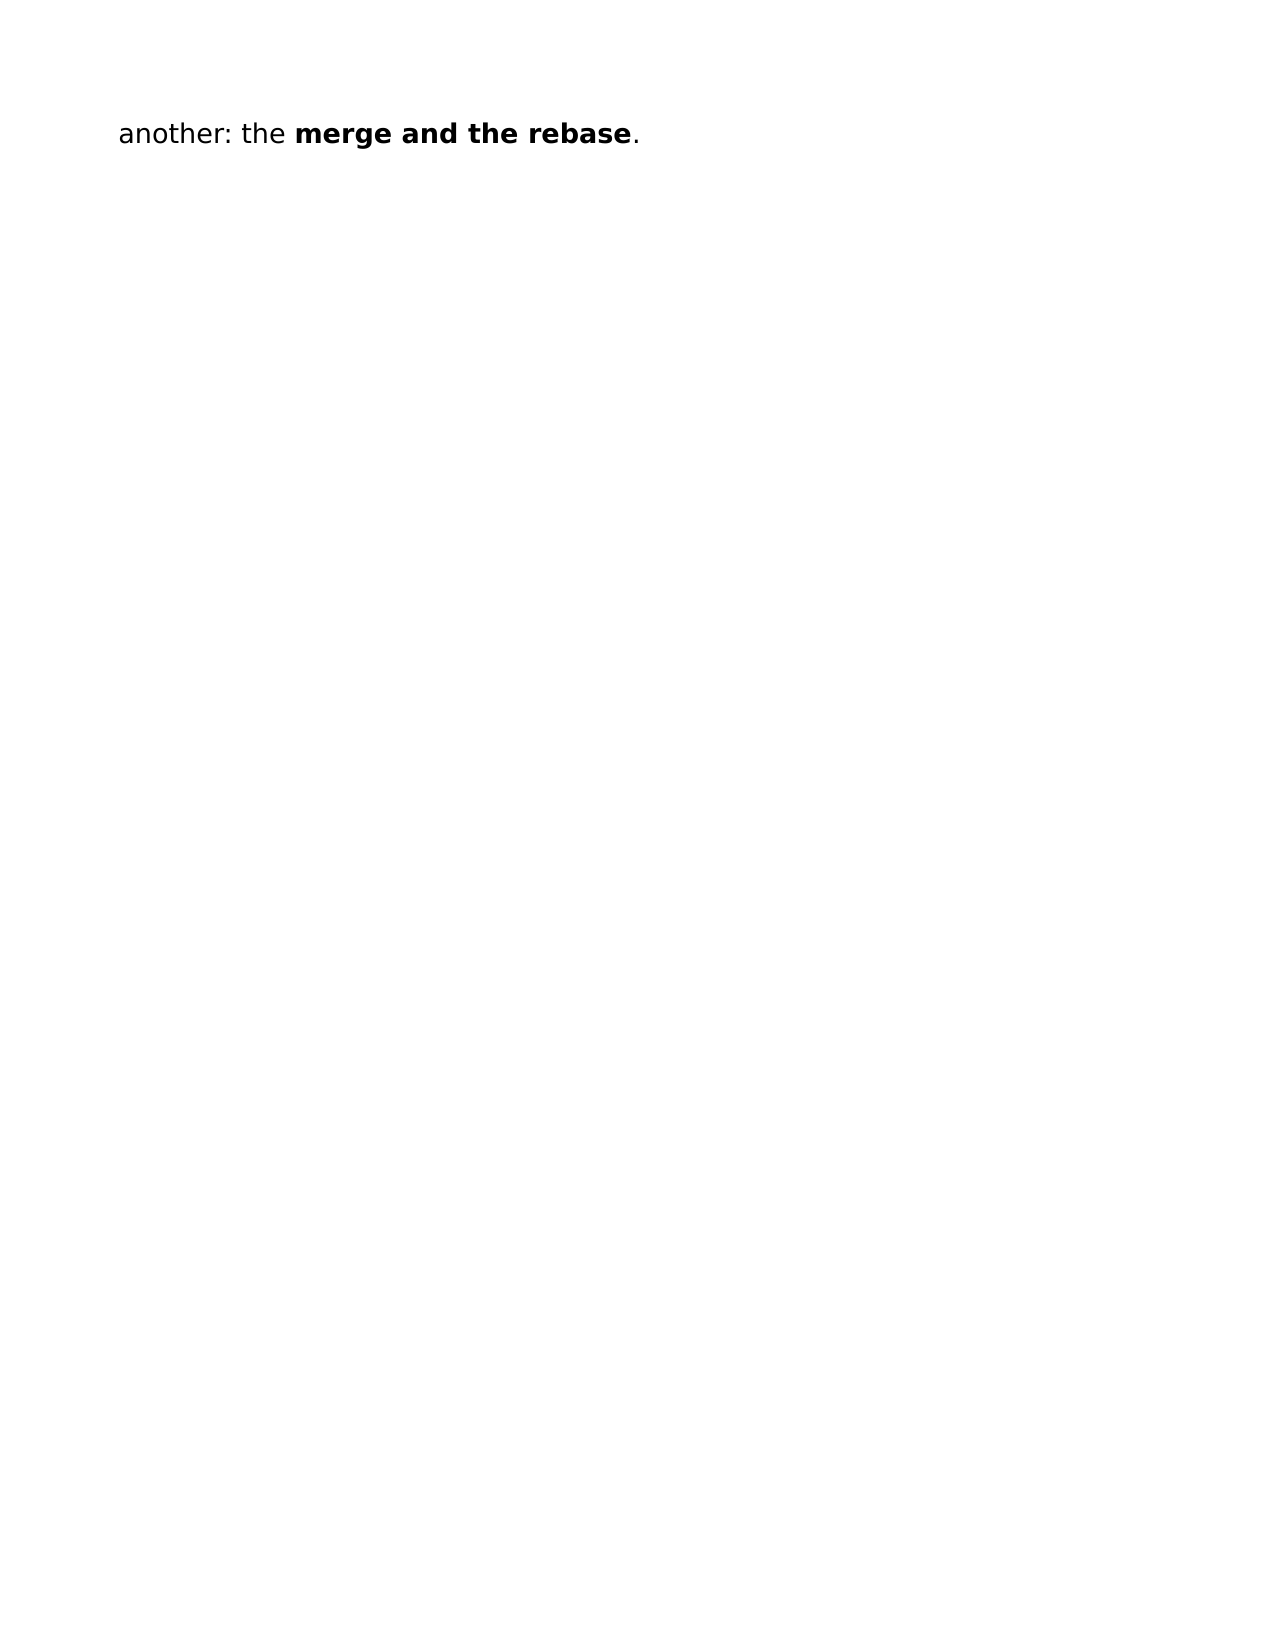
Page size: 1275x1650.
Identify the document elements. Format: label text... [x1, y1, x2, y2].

text another: the merge and the rebase. [118, 118, 1157, 150]
